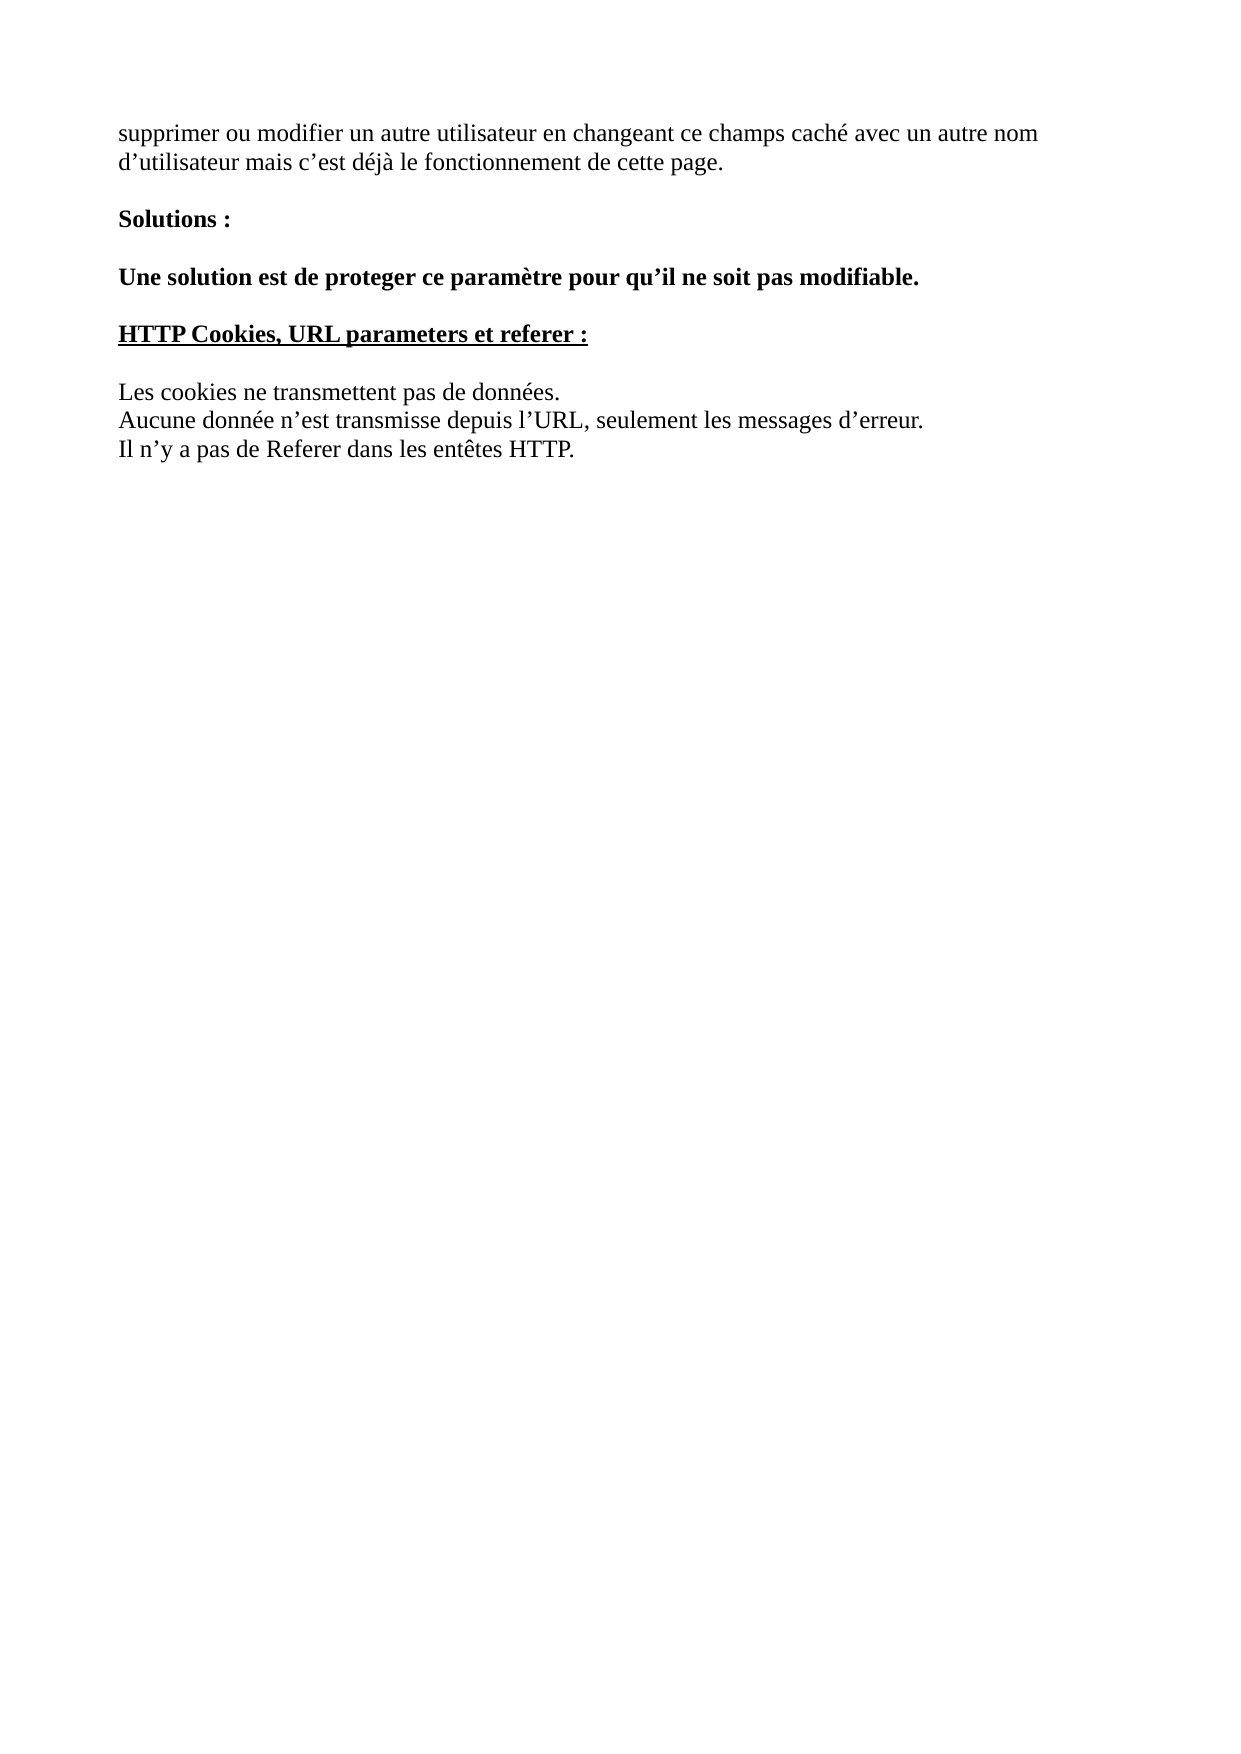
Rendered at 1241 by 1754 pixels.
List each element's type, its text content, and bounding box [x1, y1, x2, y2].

text Une solution est de proteger ce paramètre pour qu’il ne soit pas modifiable. [118, 262, 1122, 291]
text HTTP Cookies, URL parameters et referer : [118, 319, 1122, 348]
text Il n’y a pas de Referer dans les entêtes HTTP. [118, 434, 1122, 463]
text Les cookies ne transmettent pas de données. [118, 377, 1122, 406]
text supprimer ou modifier un autre utilisateur en changeant ce champs caché avec un autre nom d’utilisateur mais c’est déjà le fonctionnement de cette page. [118, 118, 1122, 176]
text Solutions : [118, 204, 1122, 233]
text Aucune donnée n’est transmisse depuis l’URL, seulement les messages d’erreur. [118, 406, 1122, 434]
